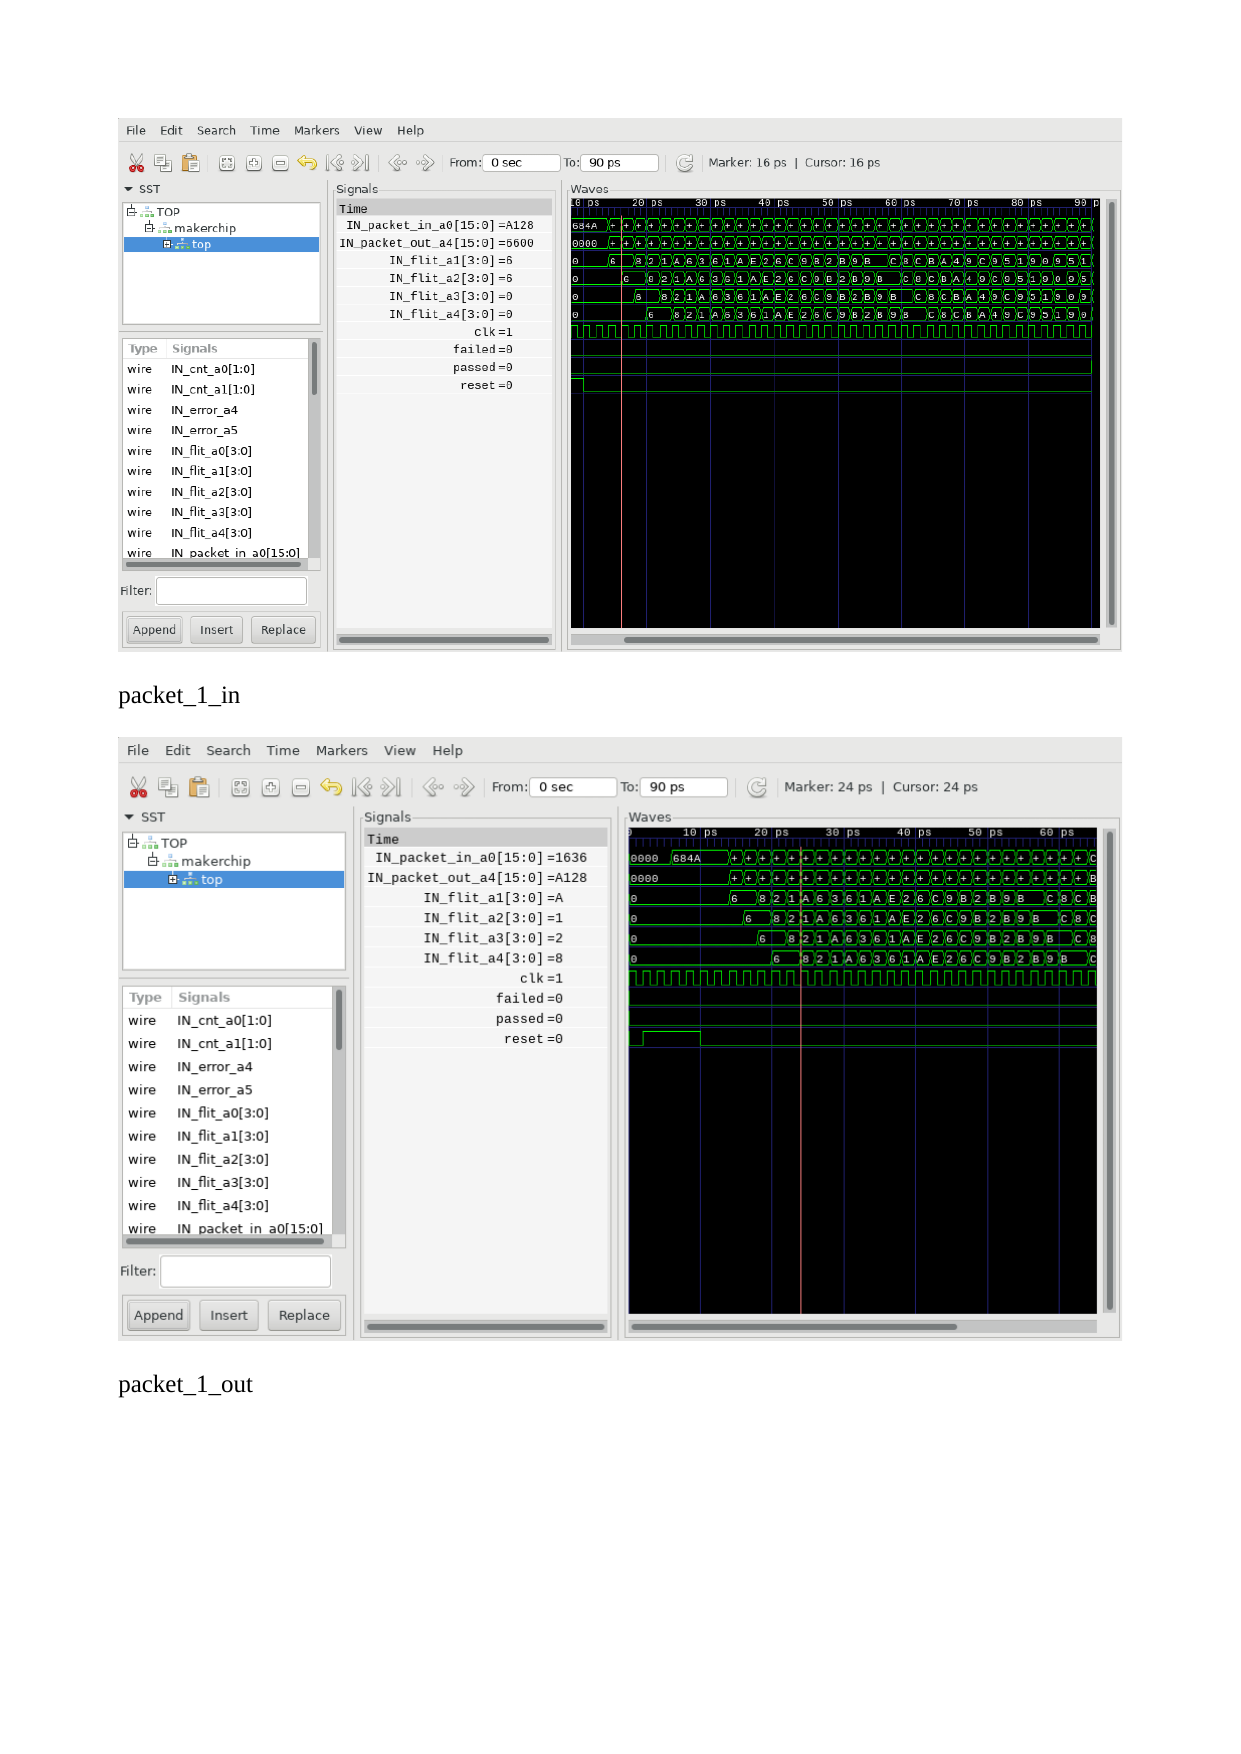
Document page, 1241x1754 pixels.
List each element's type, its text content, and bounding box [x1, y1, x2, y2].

text packet_1_out [118, 1369, 1122, 1398]
picture [118, 118, 1123, 652]
text packet_1_in [118, 680, 1122, 709]
picture [118, 737, 1123, 1341]
